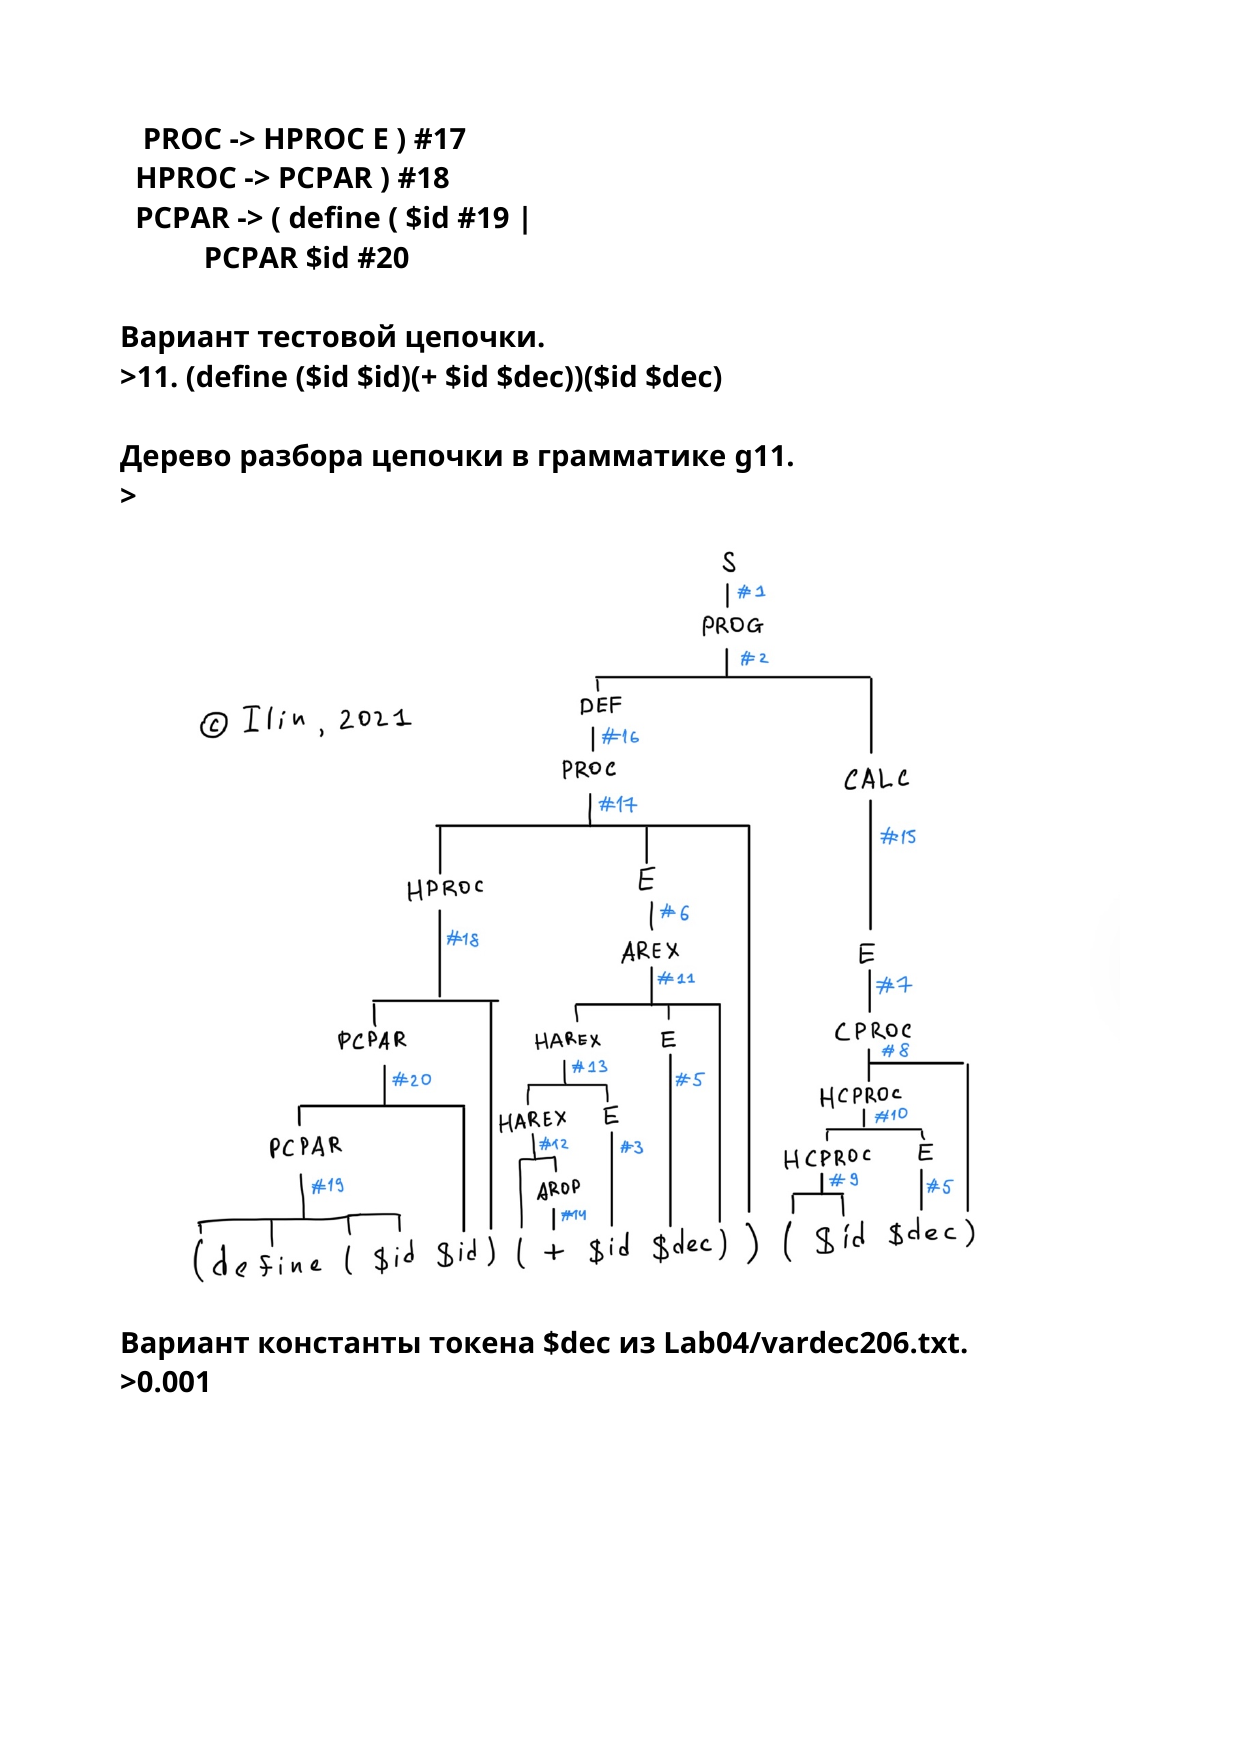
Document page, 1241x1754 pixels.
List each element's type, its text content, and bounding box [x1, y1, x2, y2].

text > [120, 475, 1120, 515]
text Вариант тестовой цепочки. [120, 317, 1120, 356]
text Дерево разбора цепочки в грамматике g11. [120, 436, 1120, 475]
text PROC -> HPROC E ) #17 [120, 118, 1120, 158]
text PCPAR -> ( define ( $id #19 | [120, 197, 1120, 237]
text >11. (define ($id $id)(+ $id $dec))($id $dec) [120, 356, 1120, 436]
text PCPAR $id #20 [120, 237, 1120, 277]
text Вариант константы токена $dec из Lab04/vardec206.txt. [120, 1322, 1120, 1362]
text >0.001 [120, 1362, 1120, 1401]
text HPROC -> PCPAR ) #18 [120, 158, 1120, 197]
